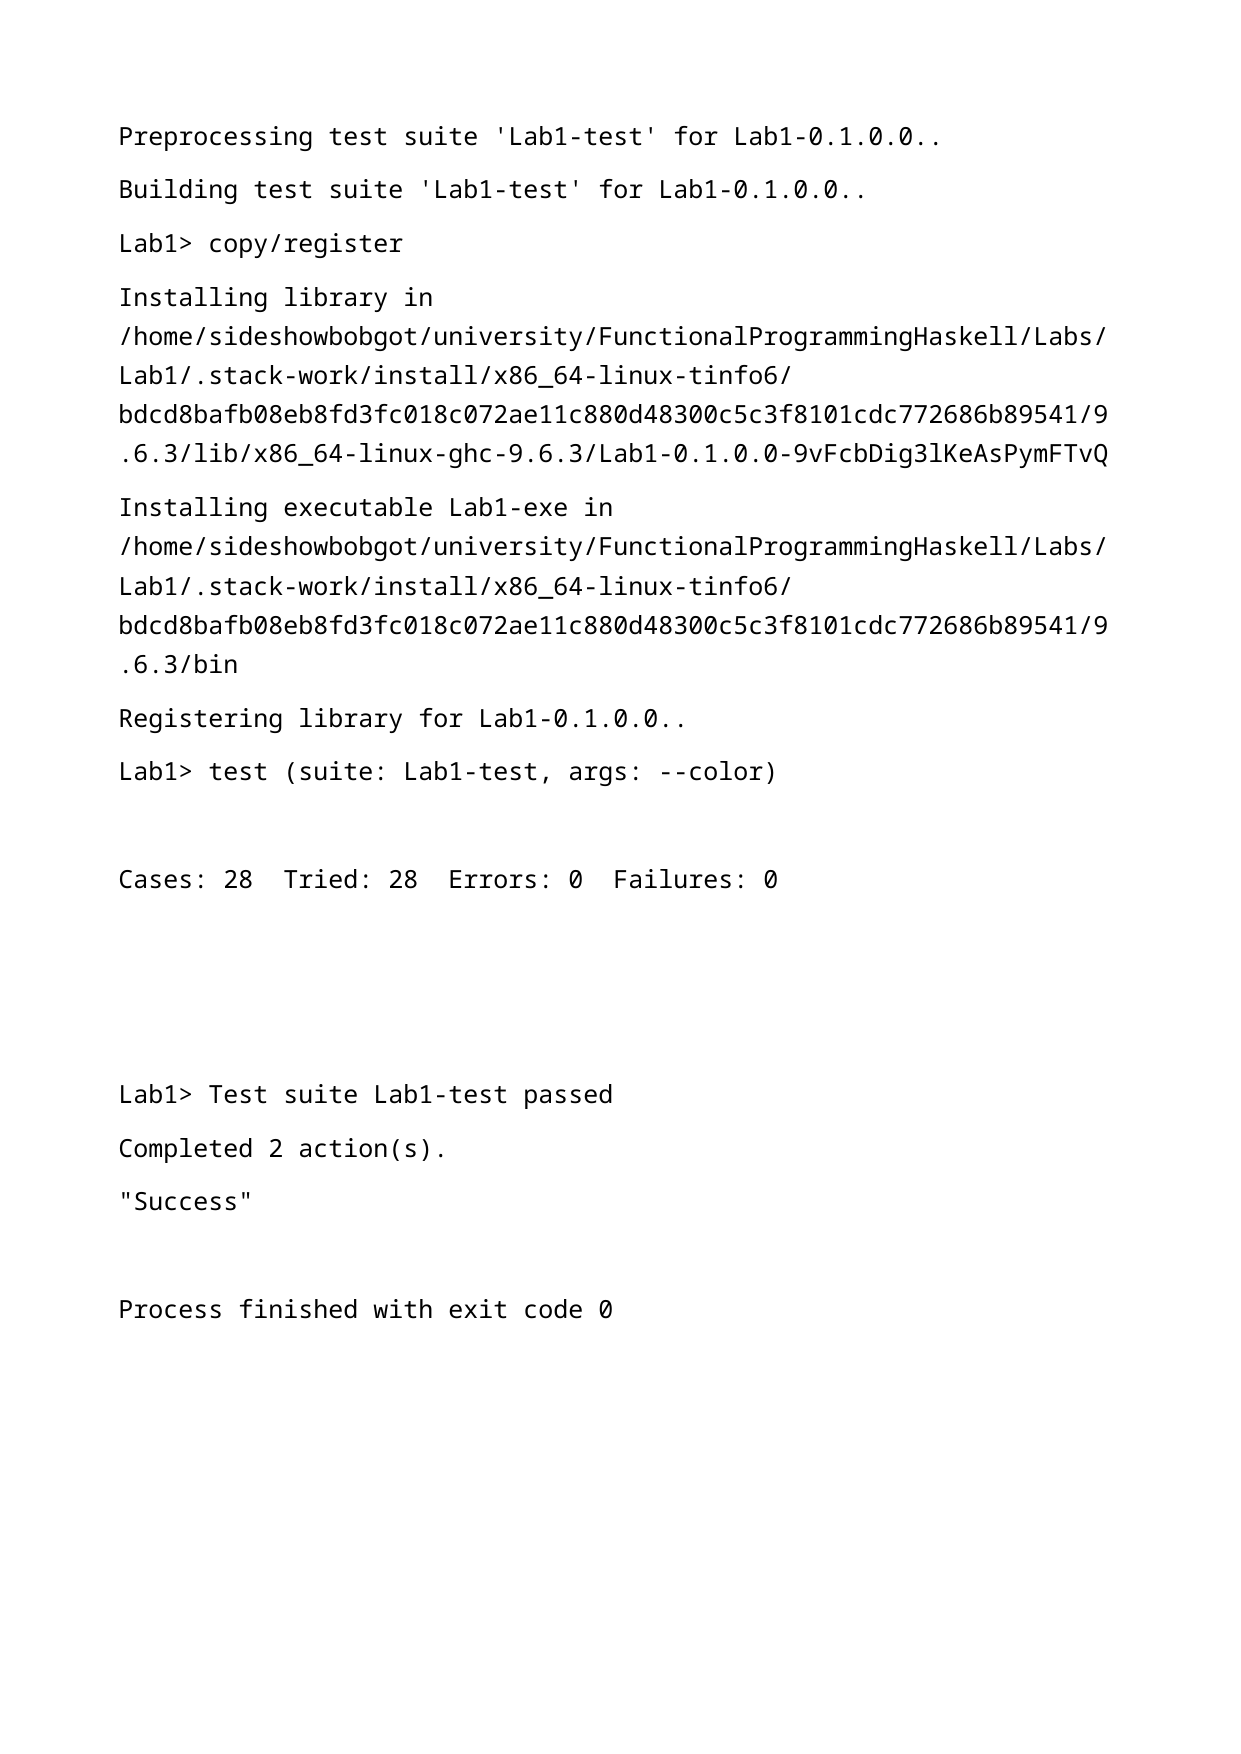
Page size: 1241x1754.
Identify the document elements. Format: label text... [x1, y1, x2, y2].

text Preprocessing test suite 'Lab1-test' for Lab1-0.1.0.0.. [118, 118, 1122, 152]
text Lab1> Test suite Lab1-test passed [118, 1076, 1122, 1111]
text Installing library in /home/sideshowbobgot/university/FunctionalProgrammingHaskell/Labs/Lab1/.stack-work/install/x86_64-linux-tinfo6/bdcd8bafb08eb8fd3fc018c072ae11c880d48300c5c3f8101cdc772686b89541/9.6.3/lib/x86_64-linux-ghc-9.6.3/Lab1-0.1.0.0-9vFcbDig3lKeAsPymFTvQ [118, 279, 1122, 470]
text Cases: 28 Tried: 28 Errors: 0 Failures: 0 [118, 861, 1122, 896]
text Lab1> copy/register [118, 226, 1122, 260]
text Building test suite 'Lab1-test' for Lab1-0.1.0.0.. [118, 172, 1122, 206]
text Installing executable Lab1-exe in /home/sideshowbobgot/university/FunctionalProgrammingHaskell/Labs/Lab1/.stack-work/install/x86_64-linux-tinfo6/bdcd8bafb08eb8fd3fc018c072ae11c880d48300c5c3f8101cdc772686b89541/9.6.3/bin [118, 490, 1122, 681]
text Lab1> test (suite: Lab1-test, args: --color) [118, 754, 1122, 788]
text Process finished with exit code 0 [118, 1291, 1122, 1326]
text "Success" [118, 1184, 1122, 1218]
text Registering library for Lab1-0.1.0.0.. [118, 700, 1122, 734]
text Completed 2 action(s). [118, 1130, 1122, 1164]
